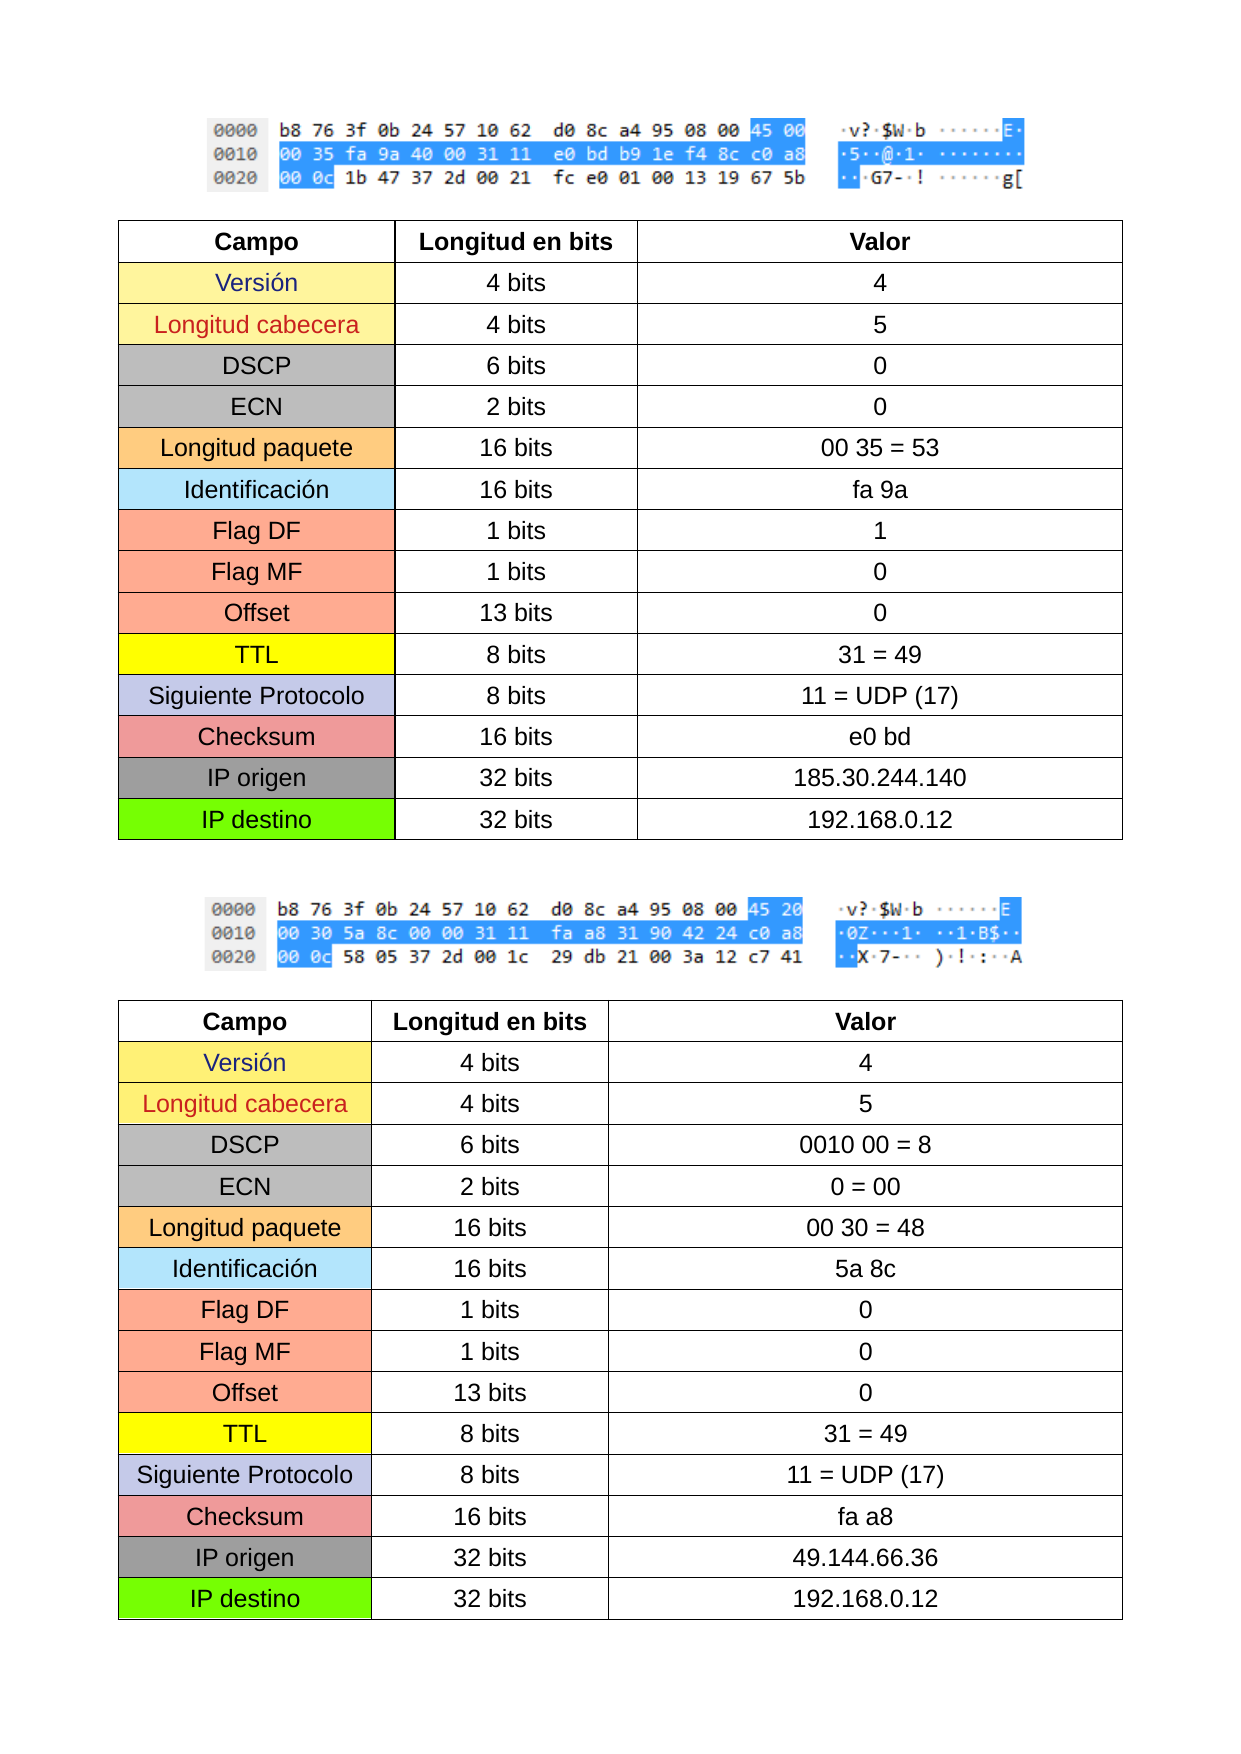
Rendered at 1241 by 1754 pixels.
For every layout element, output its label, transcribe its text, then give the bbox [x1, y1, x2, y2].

table_header Campo [119, 221, 394, 262]
table_cell 16 bits [396, 428, 637, 468]
table_cell 16 bits [372, 1248, 608, 1288]
table_header Valor [638, 221, 1122, 262]
table_cell 0 = 00 [609, 1166, 1122, 1206]
table_cell 4 bits [372, 1042, 608, 1082]
table_cell 16 bits [396, 716, 637, 757]
table_cell 1 bits [372, 1331, 608, 1371]
table_cell Longitud paquete [119, 1207, 371, 1247]
table_cell Checksum [119, 716, 394, 757]
table_cell 4 bits [372, 1083, 608, 1123]
table_cell 31 = 49 [609, 1413, 1122, 1453]
table_cell Longitud cabecera [119, 304, 394, 344]
table_cell 13 bits [372, 1372, 608, 1412]
table_cell 32 bits [396, 758, 637, 798]
table_cell Identificación [119, 469, 394, 509]
table_cell Longitud cabecera [119, 1083, 371, 1123]
picture [206, 118, 1034, 192]
table_cell Flag DF [119, 510, 394, 550]
table_cell 8 bits [372, 1455, 608, 1495]
table_cell DSCP [119, 1125, 371, 1165]
table_cell 0 [609, 1290, 1122, 1330]
table_cell 0 [638, 386, 1122, 427]
table_cell 16 bits [372, 1207, 608, 1247]
table_cell ECN [119, 1166, 371, 1206]
table_cell Siguiente Protocolo [119, 1455, 371, 1495]
picture [204, 897, 1036, 971]
table_cell 2 bits [372, 1166, 608, 1206]
table_cell 6 bits [372, 1125, 608, 1165]
table_cell Flag DF [119, 1290, 371, 1330]
table_cell 31 = 49 [638, 634, 1122, 674]
table_cell IP origen [119, 1537, 371, 1577]
table_cell IP origen [119, 758, 394, 798]
table_cell fa a8 [609, 1496, 1122, 1536]
table_cell DSCP [119, 345, 394, 385]
table_cell 4 [609, 1042, 1122, 1082]
table_cell TTL [119, 634, 394, 674]
table_header Longitud en bits [372, 1001, 608, 1041]
table_cell 185.30.244.140 [638, 758, 1122, 798]
table_cell 8 bits [372, 1413, 608, 1453]
table_cell Flag MF [119, 1331, 371, 1371]
table_cell 192.168.0.12 [609, 1578, 1122, 1618]
table_header Campo [119, 1001, 371, 1041]
table_cell 0 [609, 1372, 1122, 1412]
table_cell 1 [638, 510, 1122, 550]
table_cell 6 bits [396, 345, 637, 385]
table_cell 49.144.66.36 [609, 1537, 1122, 1577]
table_cell 11 = UDP (17) [609, 1455, 1122, 1495]
table_cell 00 30 = 48 [609, 1207, 1122, 1247]
table_cell Offset [119, 1372, 371, 1412]
table_cell 5 [609, 1083, 1122, 1123]
table_cell 5a 8c [609, 1248, 1122, 1288]
table_cell e0 bd [638, 716, 1122, 757]
table_cell 0 [638, 551, 1122, 592]
table_cell TTL [119, 1413, 371, 1453]
table_cell 4 [638, 263, 1122, 303]
table_cell 0010 00 = 8 [609, 1125, 1122, 1165]
table_cell fa 9a [638, 469, 1122, 509]
table_cell 5 [638, 304, 1122, 344]
table_cell 4 bits [396, 304, 637, 344]
table_cell 0 [609, 1331, 1122, 1371]
table_cell 4 bits [396, 263, 637, 303]
table_cell 1 bits [372, 1290, 608, 1330]
table_cell 2 bits [396, 386, 637, 427]
table_cell 1 bits [396, 551, 637, 592]
table_cell 16 bits [396, 469, 637, 509]
table_cell 0 [638, 593, 1122, 633]
table_cell 11 = UDP (17) [638, 675, 1122, 715]
table_cell 0 [638, 345, 1122, 385]
table_cell Versión [119, 263, 394, 303]
table_cell 13 bits [396, 593, 637, 633]
table_cell Identificación [119, 1248, 371, 1288]
table_cell 8 bits [396, 675, 637, 715]
table_cell 32 bits [372, 1537, 608, 1577]
table_header Longitud en bits [396, 221, 637, 262]
table_cell 1 bits [396, 510, 637, 550]
table_cell IP destino [119, 1578, 371, 1618]
table_cell Offset [119, 593, 394, 633]
table_cell IP destino [119, 799, 394, 839]
table_cell 16 bits [372, 1496, 608, 1536]
table_cell 32 bits [396, 799, 637, 839]
table_cell 00 35 = 53 [638, 428, 1122, 468]
table_cell 32 bits [372, 1578, 608, 1618]
table_cell Longitud paquete [119, 428, 394, 468]
table_cell Siguiente Protocolo [119, 675, 394, 715]
table_cell 192.168.0.12 [638, 799, 1122, 839]
table_cell Versión [119, 1042, 371, 1082]
table_cell 8 bits [396, 634, 637, 674]
table_cell Checksum [119, 1496, 371, 1536]
table_cell ECN [119, 386, 394, 427]
table_cell Flag MF [119, 551, 394, 592]
table_header Valor [609, 1001, 1122, 1041]
